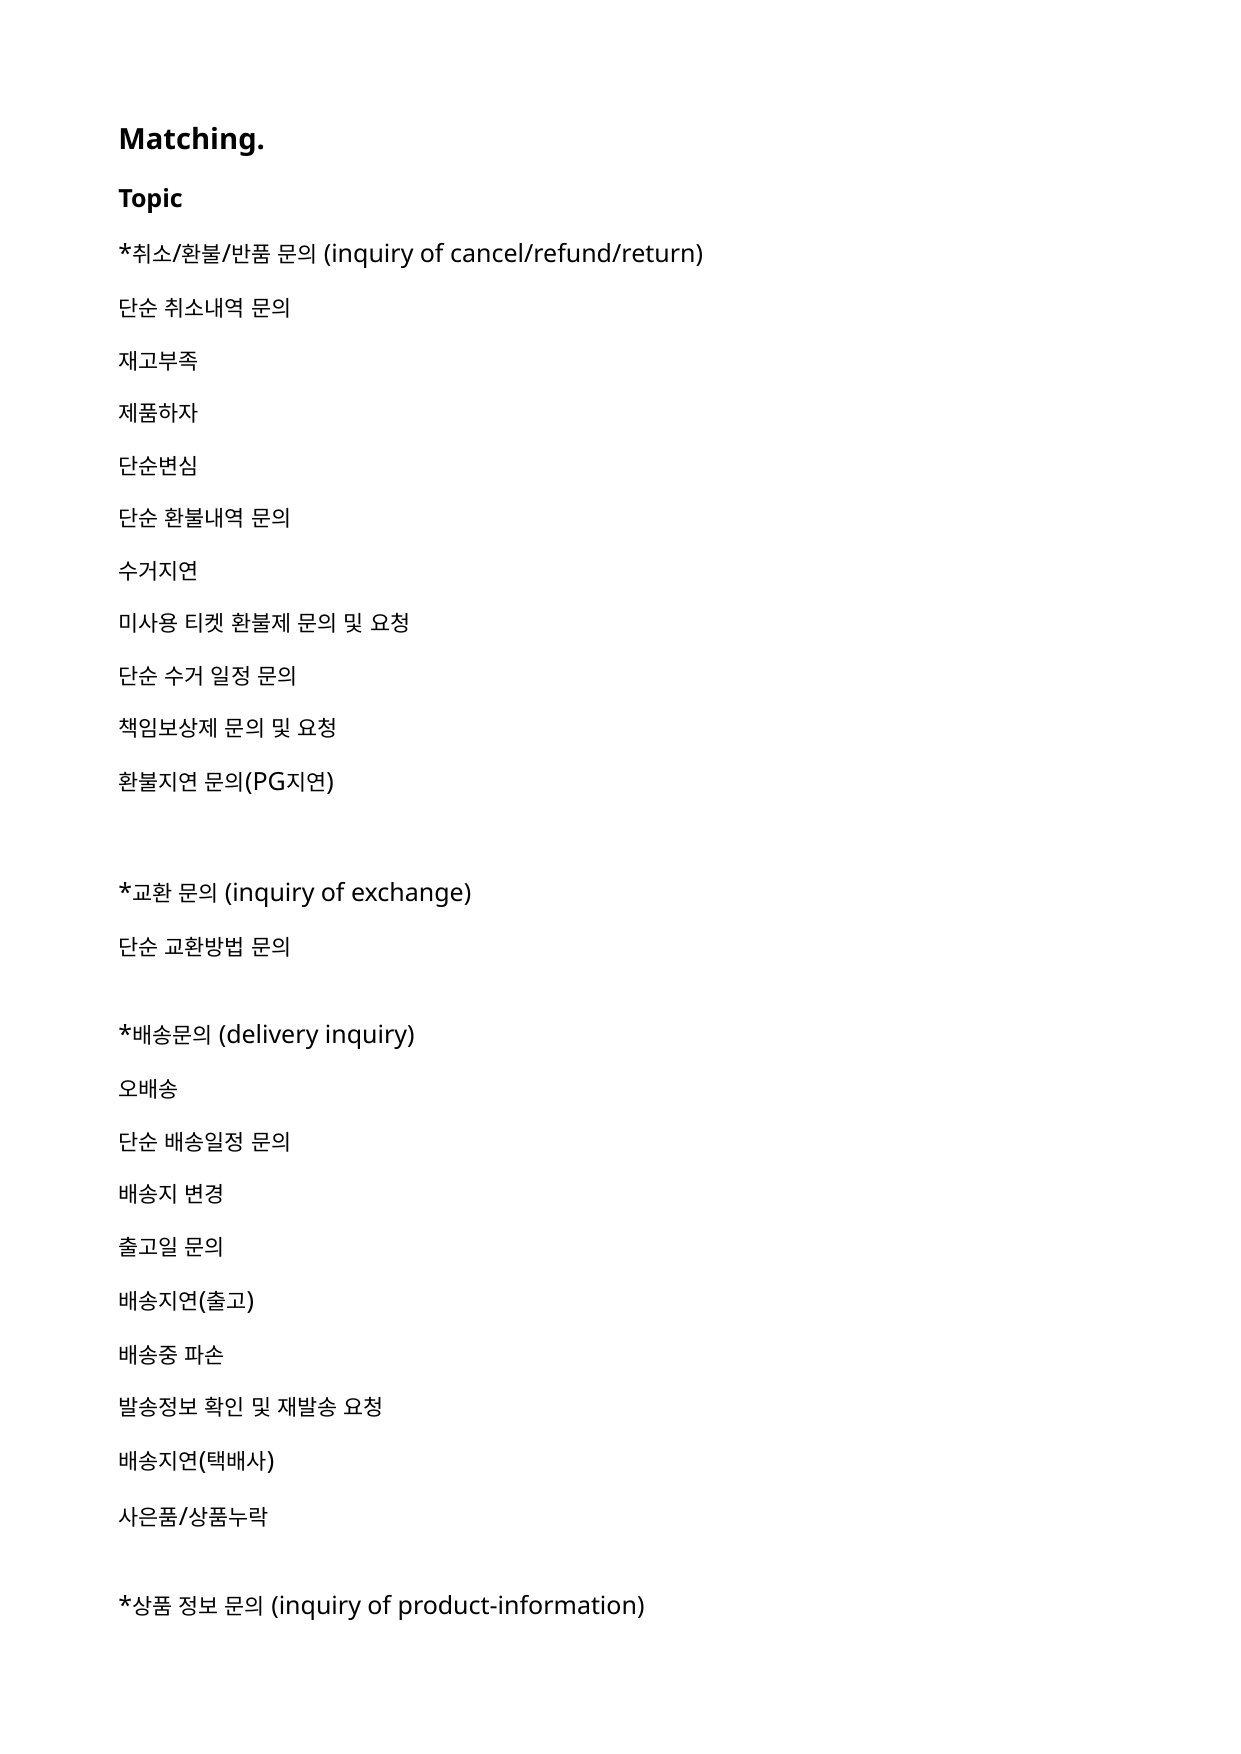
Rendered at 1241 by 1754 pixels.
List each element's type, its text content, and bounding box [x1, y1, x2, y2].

text 배송지연(출고) [118, 1282, 1122, 1316]
text 배송지연(택배사) [118, 1443, 1122, 1477]
text Topic [118, 180, 1122, 214]
text 제품하자 [118, 396, 1122, 428]
text 단순 취소내역 문의 [118, 291, 1122, 323]
text *취소/환불/반품 문의 (inquiry of cancel/refund/return) [118, 236, 1122, 270]
text 미사용 티켓 환불제 문의 및 요청 [118, 606, 1122, 638]
text 재고부족 [118, 344, 1122, 375]
text 단순변심 [118, 449, 1122, 480]
text 단순 환불내역 문의 [118, 501, 1122, 533]
text 책임보상제 문의 및 요청 [118, 711, 1122, 743]
text *배송문의 (delivery inquiry) [118, 1017, 1122, 1051]
text 환불지연 문의(PG지연) [118, 764, 1122, 798]
text 배송중 파손 [118, 1338, 1122, 1369]
text 단순 배송일정 문의 [118, 1125, 1122, 1157]
text Matching. [118, 118, 1122, 158]
text *상품 정보 문의 (inquiry of product-information) [118, 1588, 1122, 1622]
text 발송정보 확인 및 재발송 요청 [118, 1390, 1122, 1422]
text 출고일 문의 [118, 1230, 1122, 1262]
text *교환 문의 (inquiry of exchange) [118, 874, 1122, 908]
text 단순 교환방법 문의 [118, 930, 1122, 962]
text 배송지 변경 [118, 1177, 1122, 1209]
text 사은품/상품누락 [118, 1498, 1122, 1532]
text 오배송 [118, 1072, 1122, 1104]
text 단순 수거 일정 문의 [118, 659, 1122, 690]
text 수거지연 [118, 554, 1122, 585]
